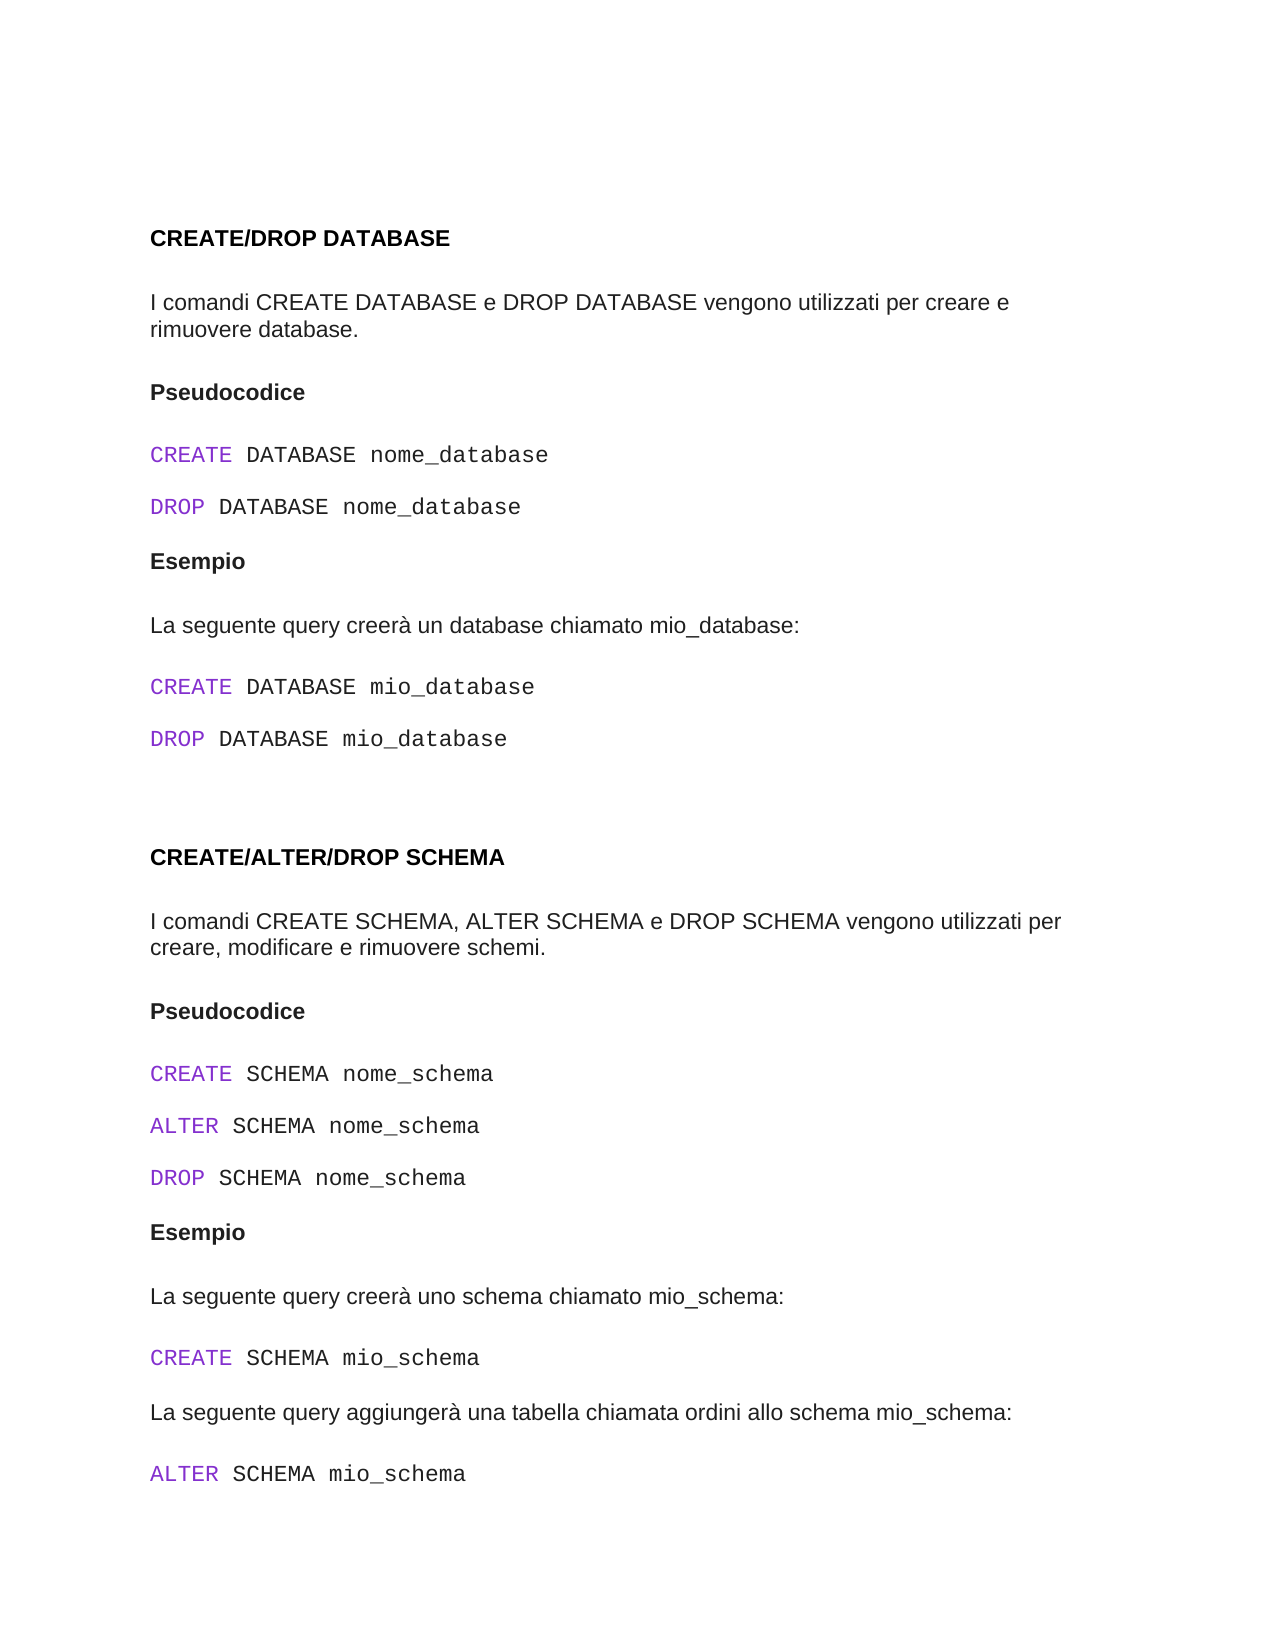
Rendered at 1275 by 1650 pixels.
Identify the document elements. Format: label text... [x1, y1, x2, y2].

text Esempio [150, 548, 1087, 574]
text Pseudocodice [150, 379, 1087, 406]
text DROP DATABASE nome_database [150, 496, 1087, 548]
text I comandi CREATE DATABASE e DROP DATABASE vengono utilizzati per creare e rimuovere database. [150, 289, 1087, 342]
text DROP SCHEMA nome_schema [150, 1166, 1087, 1219]
text I comandi CREATE SCHEMA, ALTER SCHEMA e DROP SCHEMA vengono utilizzati per creare, modificare e rimuovere schemi. [150, 908, 1087, 961]
text La seguente query creerà un database chiamato mio_database: [150, 612, 1087, 638]
text ALTER SCHEMA nome_schema [150, 1114, 1087, 1166]
text La seguente query creerà uno schema chiamato mio_schema: [150, 1283, 1087, 1309]
text Pseudocodice [150, 998, 1087, 1024]
text DROP DATABASE mio_database [150, 728, 1087, 780]
text CREATE SCHEMA nome_schema [150, 1062, 1087, 1114]
text Esempio [150, 1219, 1087, 1245]
text CREATE DATABASE mio_database [150, 676, 1087, 728]
text CREATE DATABASE nome_database [150, 443, 1087, 496]
text La seguente query aggiungerà una tabella chiamata ordini allo schema mio_schema: [150, 1399, 1087, 1425]
subtitle CREATE/ALTER/DROP SCHEMA [150, 844, 1087, 870]
text ALTER SCHEMA mio_schema [150, 1463, 1087, 1488]
text CREATE SCHEMA mio_schema [150, 1346, 1087, 1399]
subtitle CREATE/DROP DATABASE [150, 225, 1087, 252]
